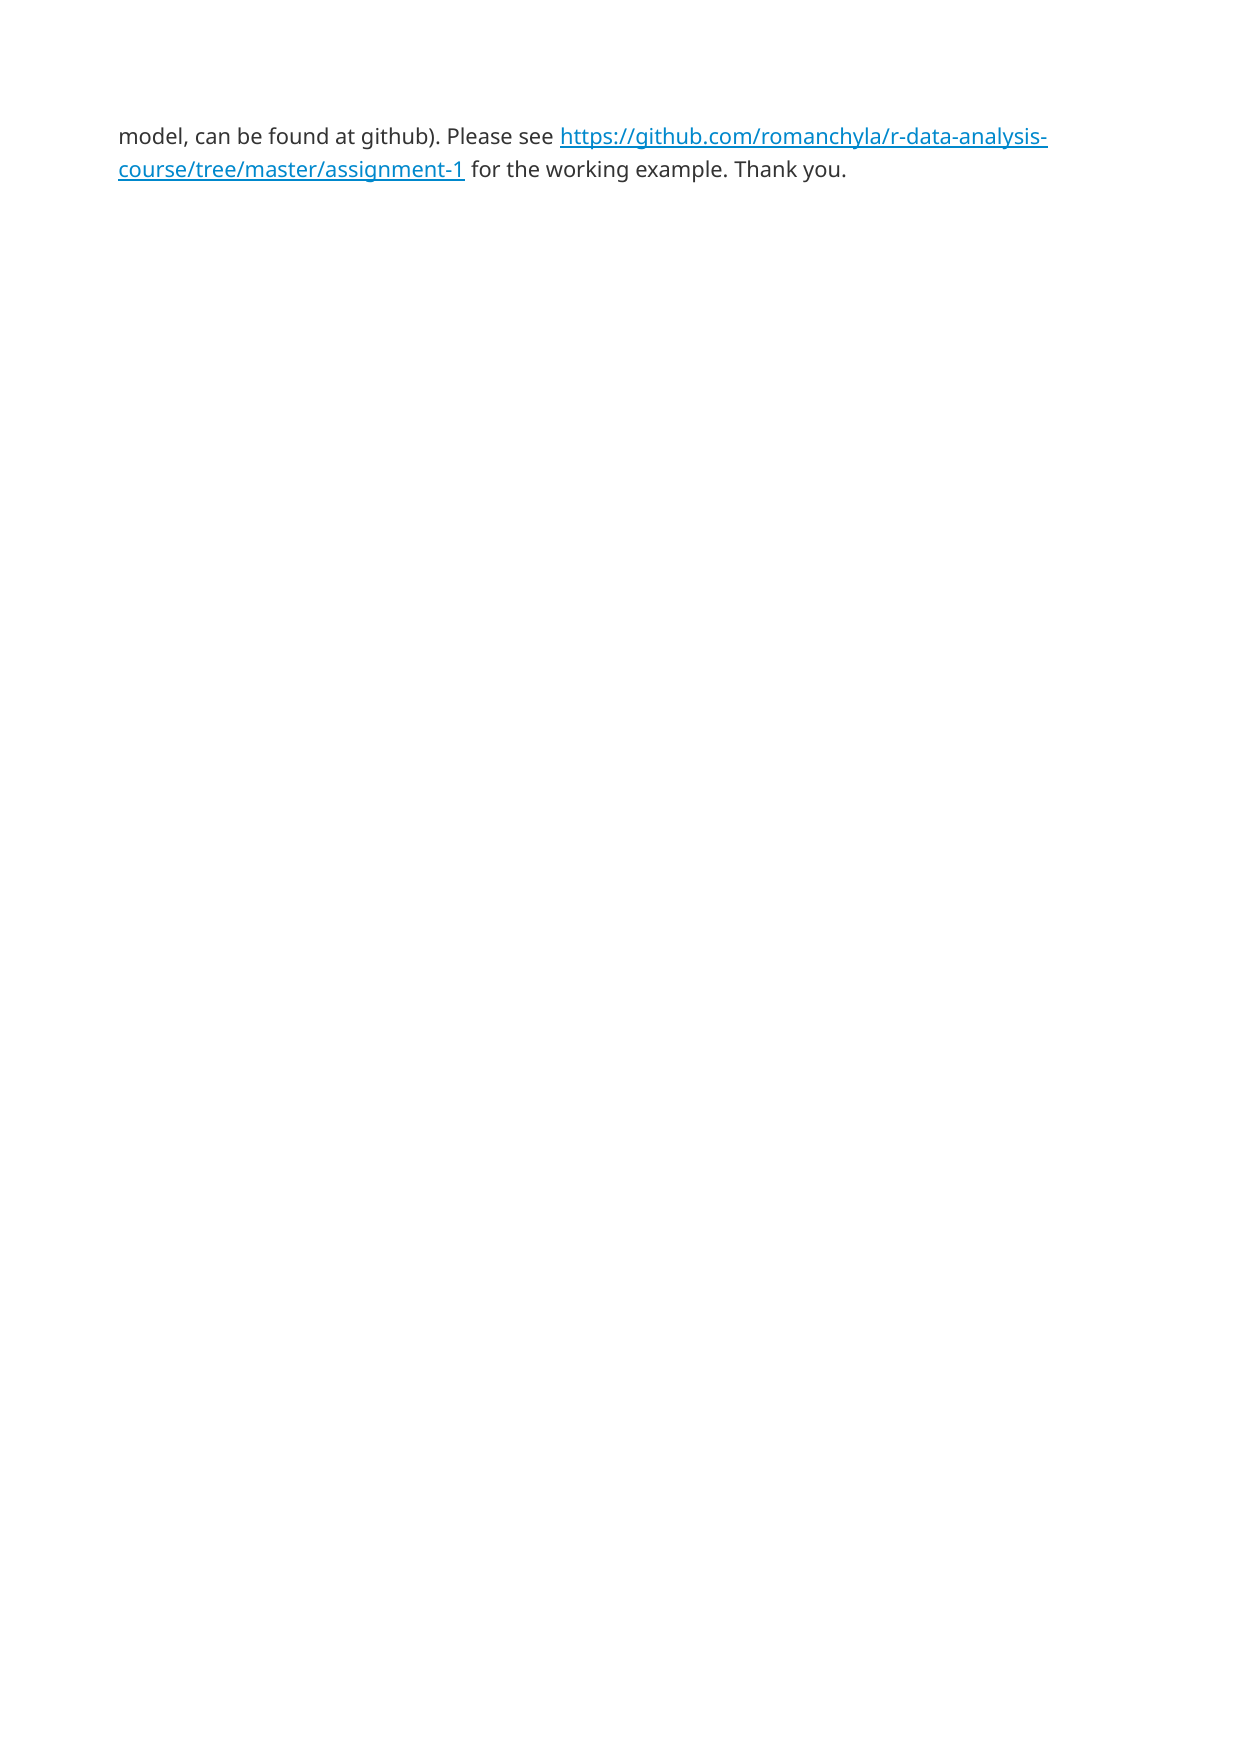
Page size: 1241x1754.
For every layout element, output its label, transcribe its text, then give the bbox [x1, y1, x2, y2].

text model, can be found at github). Please see https://github.com/romanchyla/r-data-analysis-course/tree/master/assignment-1 for the working example. Thank you. [118, 118, 1122, 184]
